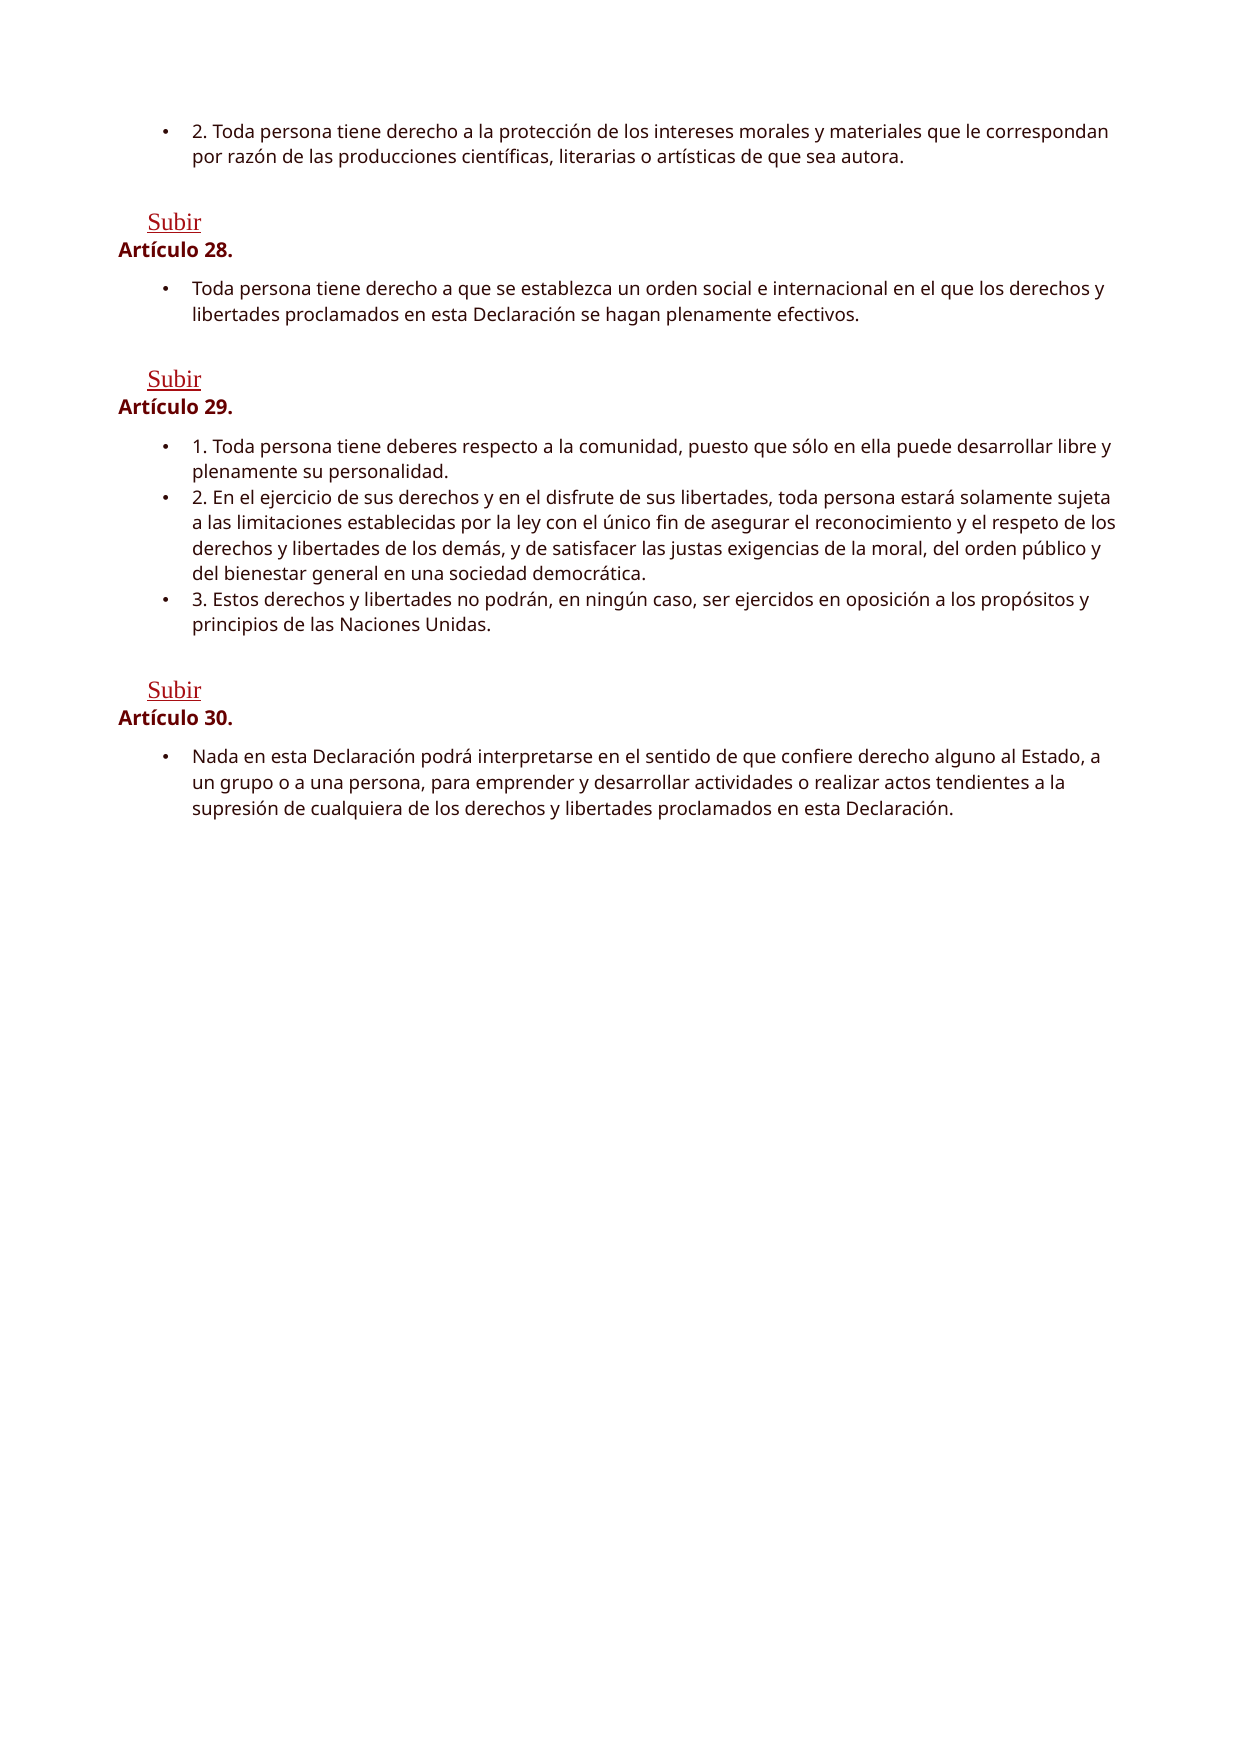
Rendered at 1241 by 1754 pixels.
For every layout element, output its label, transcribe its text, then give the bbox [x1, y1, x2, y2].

subtitle Artículo 28. [118, 207, 1122, 263]
text Subir [147, 207, 1122, 235]
text Subir [147, 675, 1122, 703]
list 1. Toda persona tiene deberes respecto a la comunidad, puesto que sólo en ella puede desarrollar libre y plenamente su personalidad. [162, 433, 1122, 484]
subtitle Artículo 29. [118, 364, 1122, 421]
subtitle Artículo 30. [118, 675, 1122, 731]
list 2. En el ejercicio de sus derechos y en el disfrute de sus libertades, toda persona estará solamente sujeta a las limitaciones establecidas por la ley con el único fin de asegurar el reconocimiento y el respeto de los derechos y libertades de los demás, y de satisfacer las justas exigencias de la moral, del orden público y del bienestar general en una sociedad democrática. [162, 484, 1122, 586]
list Toda persona tiene derecho a que se establezca un orden social e internacional en el que los derechos y libertades proclamados en esta Declaración se hagan plenamente efectivos. [162, 276, 1122, 327]
text Subir [147, 364, 1122, 393]
list 2. Toda persona tiene derecho a la protección de los intereses morales y materiales que le correspondan por razón de las producciones científicas, literarias o artísticas de que sea autora. [162, 118, 1122, 169]
list Nada en esta Declaración podrá interpretarse en el sentido de que confiere derecho alguno al Estado, a un grupo o a una persona, para emprender y desarrollar actividades o realizar actos tendientes a la supresión de cualquiera de los derechos y libertades proclamados en esta Declaración. [162, 744, 1122, 820]
list 3. Estos derechos y libertades no podrán, en ningún caso, ser ejercidos en oposición a los propósitos y principios de las Naciones Unidas. [162, 586, 1122, 637]
